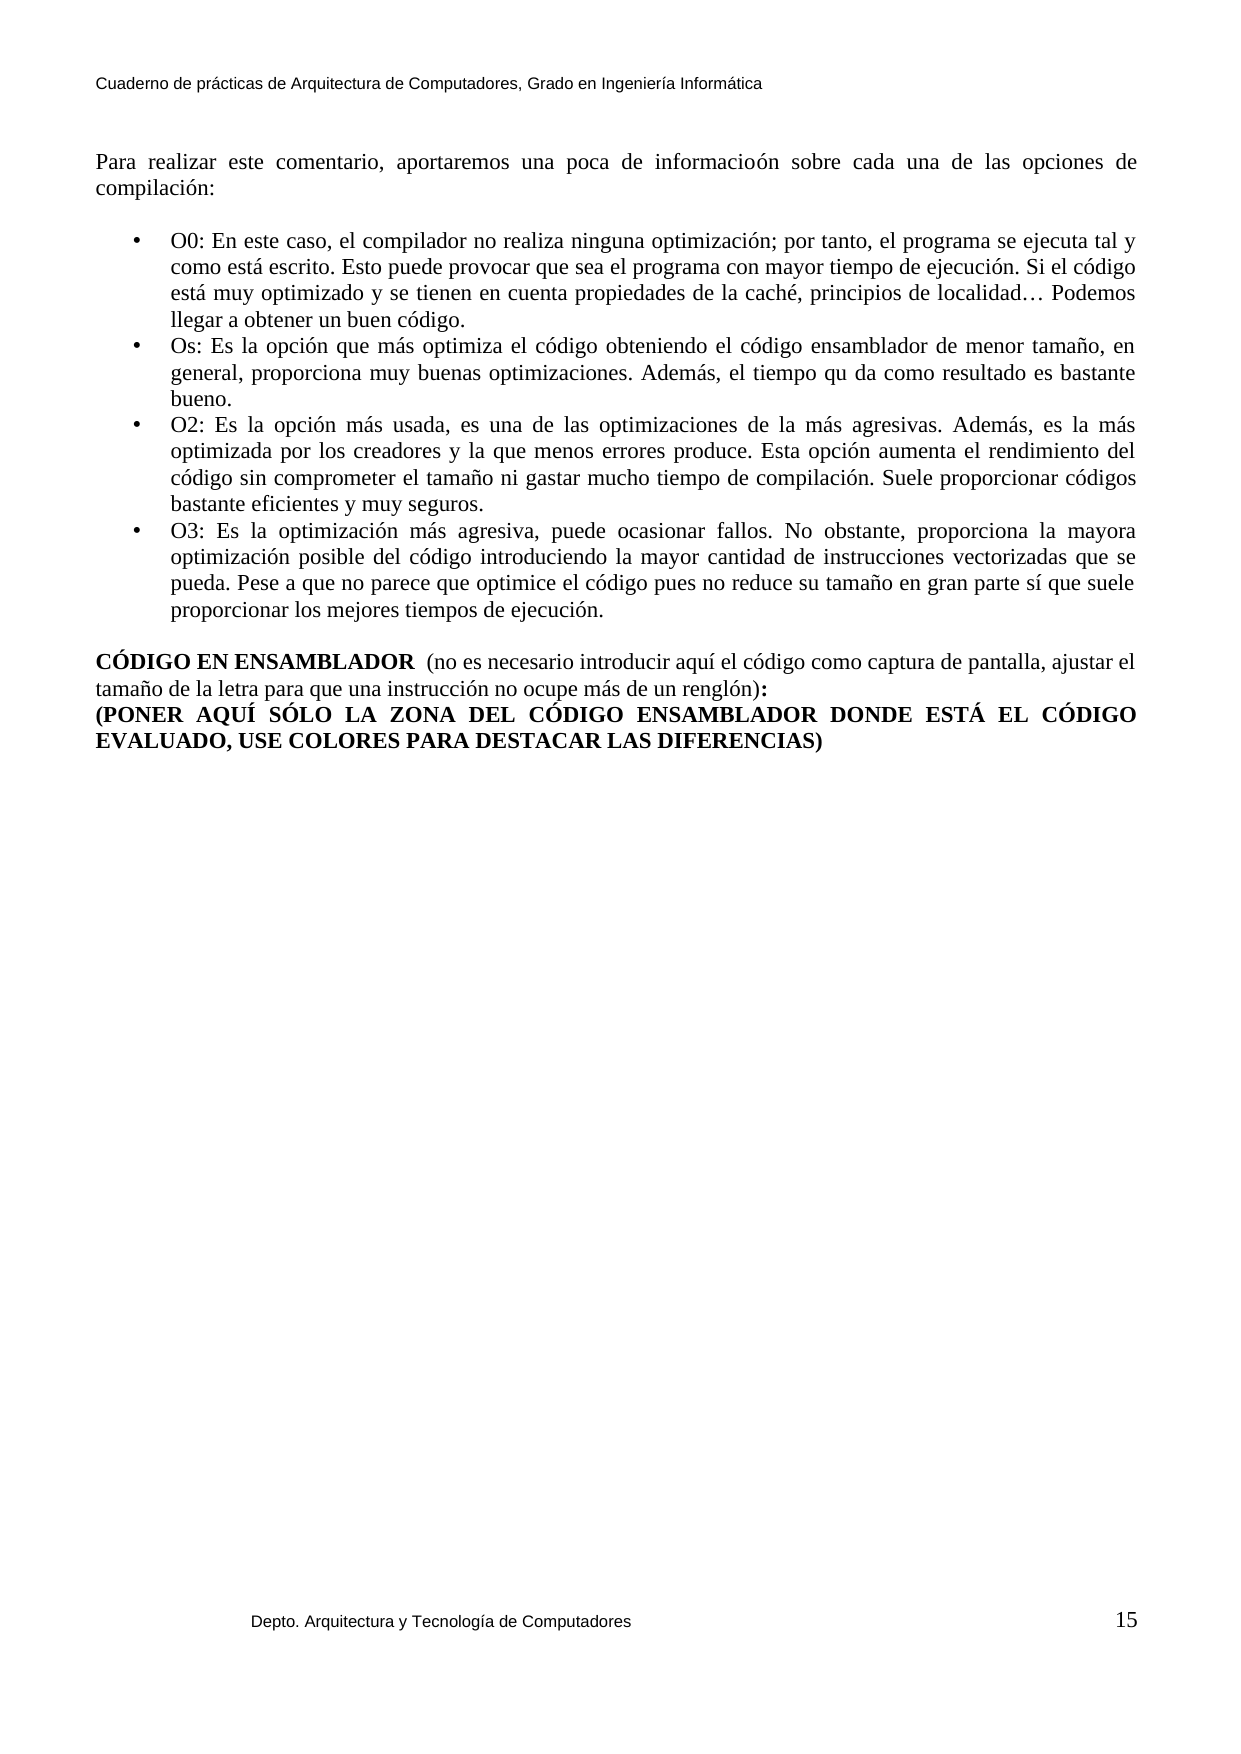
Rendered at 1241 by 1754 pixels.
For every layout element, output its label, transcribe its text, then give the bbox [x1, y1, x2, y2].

text (PONER AQUÍ SÓLO LA ZONA DEL CÓDIGO ENSAMBLADOR DONDE ESTÁ EL CÓDIGO EVALUADO, USE COLORES PARA DESTACAR LAS DIFERENCIAS) [95, 701, 1137, 754]
list O3: Es la optimización más agresiva, puede ocasionar fallos. No obstante, proporciona la mayora optimización posible del código introduciendo la mayor cantidad de instrucciones vectorizadas que se pueda. Pese a que no parece que optimice el código pues no reduce su tamaño en gran parte sí que suele proporcionar los mejores tiempos de ejecución. [133, 517, 1137, 622]
text CÓDIGO EN ENSAMBLADOR (no es necesario introducir aquí el código como captura de pantalla, ajustar el tamaño de la letra para que una instrucción no ocupe más de un renglón): [95, 648, 1137, 701]
list O2: Es la opción más usada, es una de las optimizaciones de la más agresivas. Además, es la más optimizada por los creadores y la que menos errores produce. Esta opción aumenta el rendimiento del código sin comprometer el tamaño ni gastar mucho tiempo de compilación. Suele proporcionar códigos bastante eficientes y muy seguros. [133, 411, 1137, 517]
list O0: En este caso, el compilador no realiza ninguna optimización; por tanto, el programa se ejecuta tal y como está escrito. Esto puede provocar que sea el programa con mayor tiempo de ejecución. Si el código está muy optimizado y se tienen en cuenta propiedades de la caché, principios de localidad… Podemos llegar a obtener un buen código. [133, 227, 1137, 332]
text Para realizar este comentario, aportaremos una poca de informacioón sobre cada una de las opciones de compilación: [95, 148, 1137, 200]
list Os: Es la opción que más optimiza el código obteniendo el código ensamblador de menor tamaño, en general, proporciona muy buenas optimizaciones. Además, el tiempo qu da como resultado es bastante bueno. [133, 332, 1137, 411]
